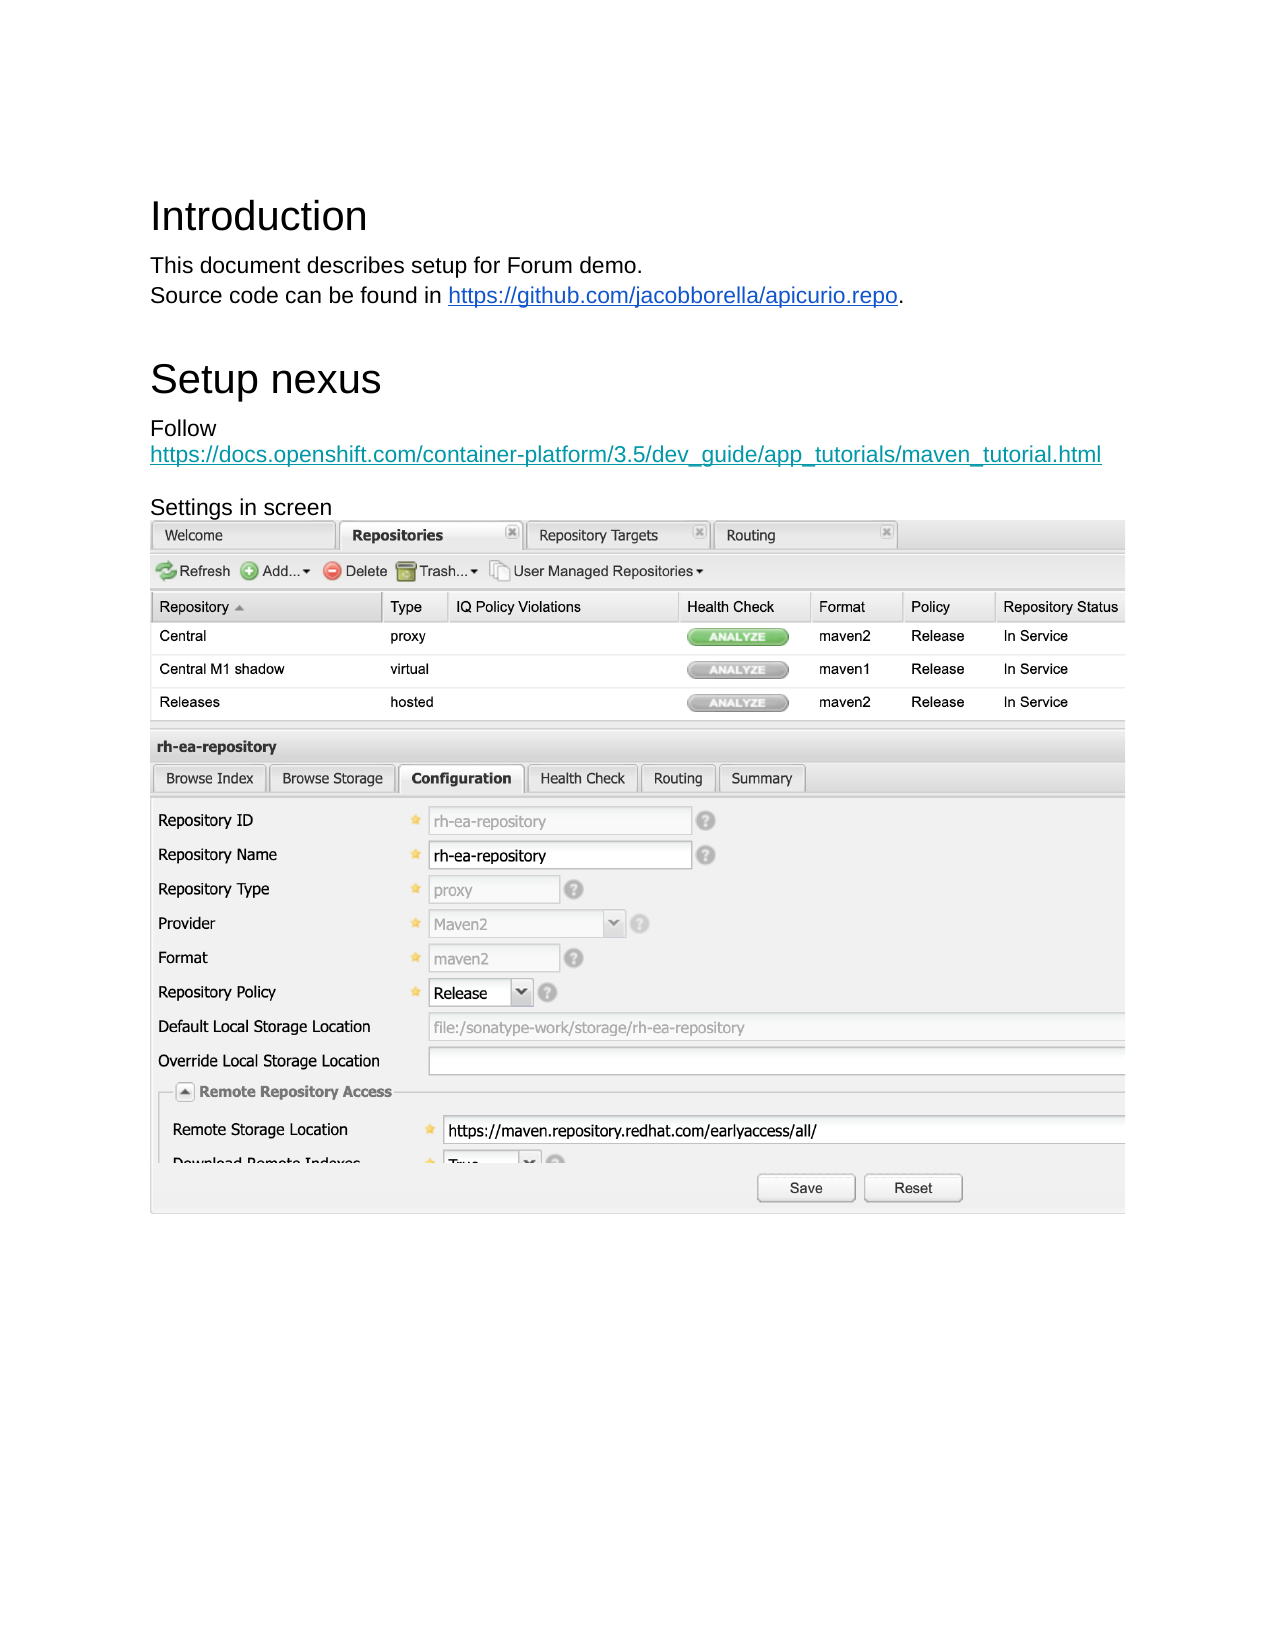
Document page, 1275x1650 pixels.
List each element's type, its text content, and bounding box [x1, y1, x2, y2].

subtitle Introduction [150, 192, 1125, 239]
text Source code can be found in https://github.com/jacobborella/apicurio.repo. [150, 282, 1125, 309]
text This document describes setup for Forum demo. [150, 252, 1125, 278]
subtitle Setup nexus [150, 354, 1125, 402]
text Follow [150, 414, 1125, 441]
picture [150, 520, 1125, 1214]
text https://docs.openshift.com/container-platform/3.5/dev_guide/app_tutorials/maven_tutorial.html [150, 441, 1125, 467]
text Settings in screen [150, 494, 1125, 520]
